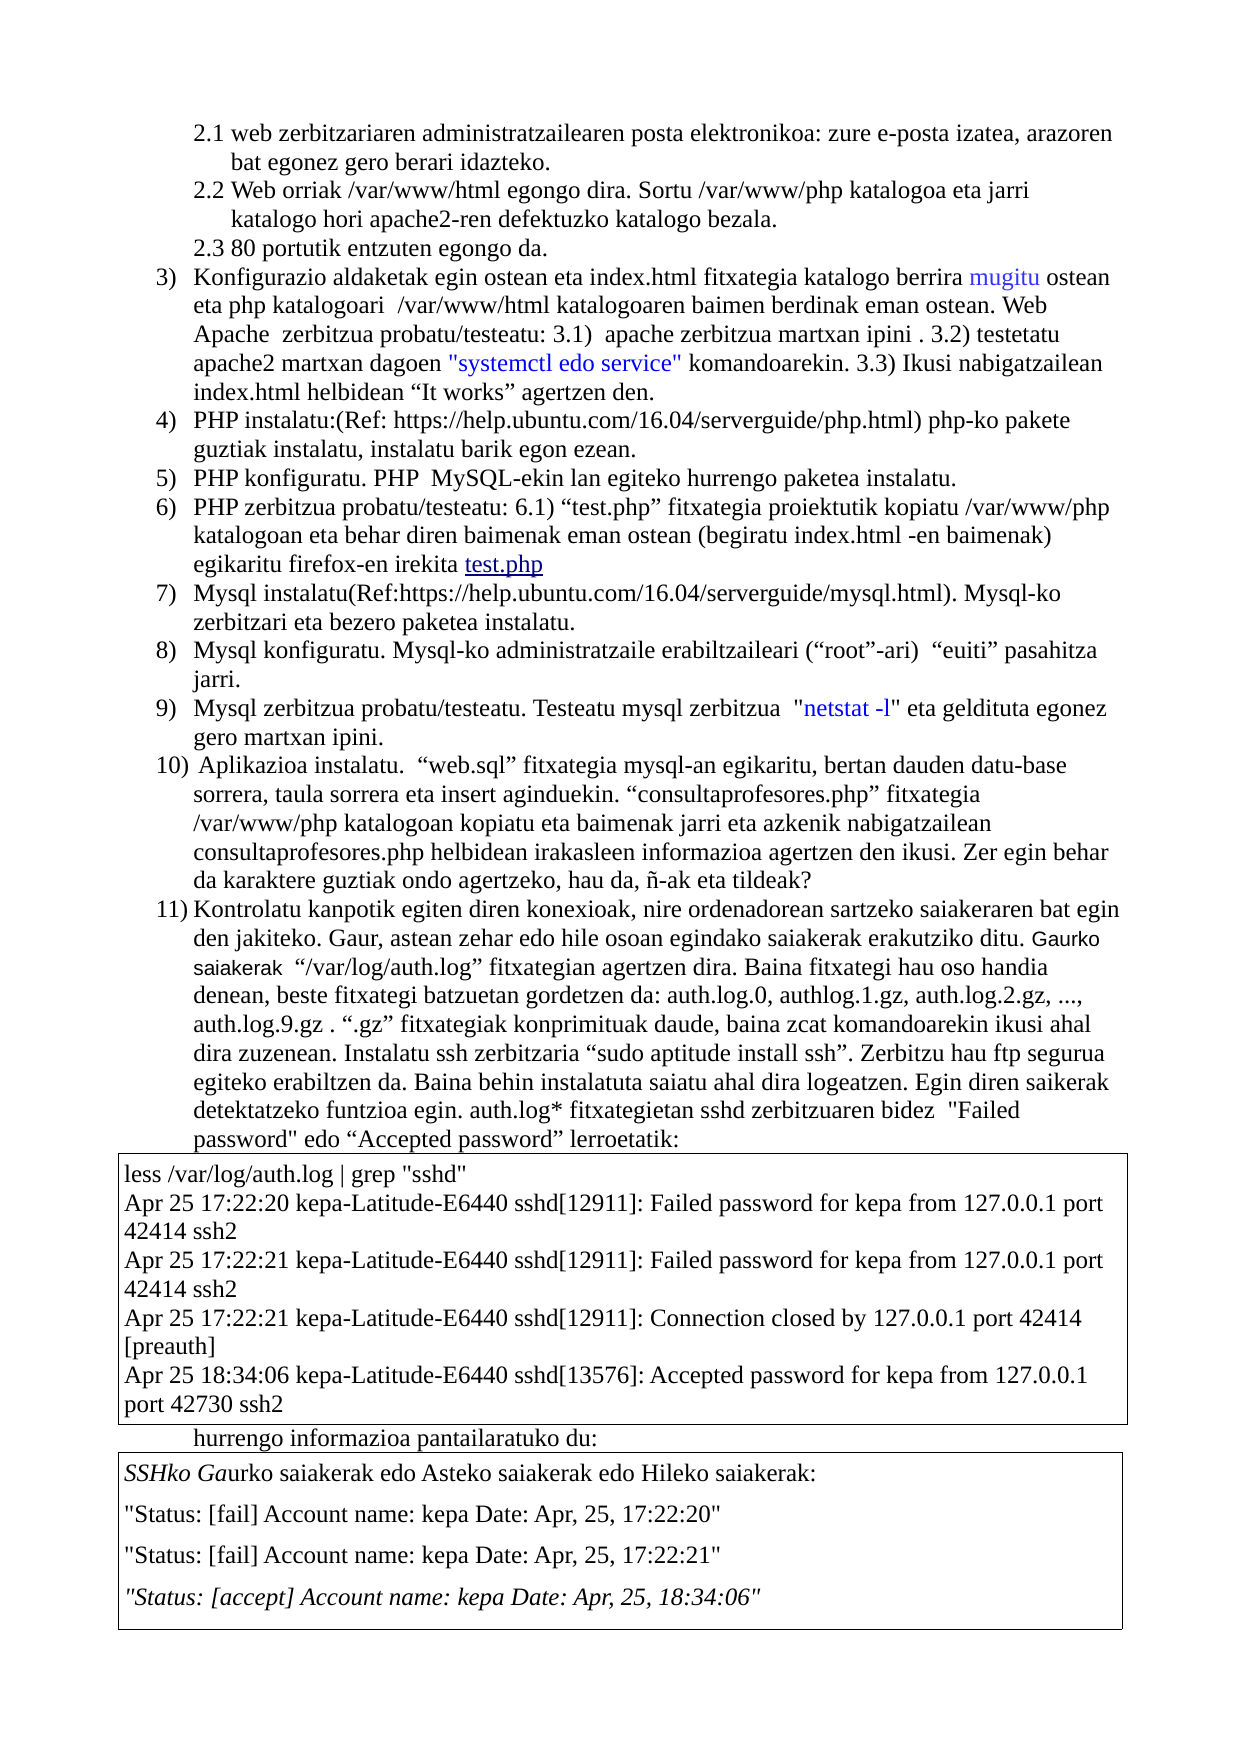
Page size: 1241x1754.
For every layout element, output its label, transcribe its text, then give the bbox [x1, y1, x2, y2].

list Web orriak /var/www/html egongo dira. Sortu /var/www/php katalogoa eta jarri katalogo hori apache2-ren defektuzko katalogo bezala. [193, 176, 1122, 233]
list Mysql zerbitzua probatu/testeatu. Testeatu mysql zerbitzua "netstat -l" eta geldituta egonez gero martxan ipini. [156, 693, 1122, 751]
list PHP zerbitzua probatu/testeatu: 6.1) “test.php” fitxategia proiektutik kopiatu /var/www/php katalogoan eta behar diren baimenak eman ostean (begiratu index.html -en baimenak) egikaritu firefox-en irekita test.php [156, 492, 1122, 578]
list Mysql konfiguratu. Mysql-ko administratzaile erabiltzaileari (“root”-ari) “euiti” pasahitza jarri. [156, 636, 1122, 693]
list 80 portutik entzuten egongo da. [193, 233, 1122, 262]
list hurrengo informazioa pantailaratuko du: [156, 1425, 1122, 1452]
list Mysql instalatu(Ref:https://help.ubuntu.com/16.04/serverguide/mysql.html). Mysql-ko zerbitzari eta bezero paketea instalatu. [156, 578, 1122, 636]
list PHP instalatu:(Ref: https://help.ubuntu.com/16.04/serverguide/php.html) php-ko pakete guztiak instalatu, instalatu barik egon ezean. [156, 406, 1122, 463]
list web zerbitzariaren administratzailearen posta elektronikoa: zure e-posta izatea, arazoren bat egonez gero berari idazteko. [193, 118, 1122, 176]
list Kontrolatu kanpotik egiten diren konexioak, nire ordenadorean sartzeko saiakeraren bat egin den jakiteko. Gaur, astean zehar edo hile osoan egindako saiakerak erakutziko ditu. Gaurko saiakerak “/var/log/auth.log” fitxategian agertzen dira. Baina fitxategi hau oso handia denean, beste fitxategi batzuetan gordetzen da: auth.log.0, authlog.1.gz, auth.log.2.gz, ..., auth.log.9.gz . “.gz” fitxategiak konprimituak daude, baina zcat komandoarekin ikusi ahal dira zuzenean. Instalatu ssh zerbitzaria “sudo aptitude install ssh”. Zerbitzu hau ftp segurua egiteko erabiltzen da. Baina behin instalatuta saiatu ahal dira logeatzen. Egin diren saikerak detektatzeko funtzioa egin. auth.log* fitxategietan sshd zerbitzuaren bidez "Failed password" edo “Accepted password” lerroetatik: [156, 894, 1122, 1153]
list Aplikazioa instalatu. “web.sql” fitxategia mysql-an egikaritu, bertan dauden datu-base sorrera, taula sorrera eta insert aginduekin. “consultaprofesores.php” fitxategia /var/www/php katalogoan kopiatu eta baimenak jarri eta azkenik nabigatzailean consultaprofesores.php helbidean irakasleen informazioa agertzen den ikusi. Zer egin behar da karaktere guztiak ondo agertzeko, hau da, ñ-ak eta tildeak? [156, 751, 1122, 894]
list PHP konfiguratu. PHP MySQL-ekin lan egiteko hurrengo paketea instalatu. [156, 463, 1122, 492]
list Konfigurazio aldaketak egin ostean eta index.html fitxategia katalogo berrira mugitu ostean eta php katalogoari /var/www/html katalogoaren baimen berdinak eman ostean. Web Apache zerbitzua probatu/testeatu: 3.1) apache zerbitzua martxan ipini . 3.2) testetatu apache2 martxan dagoen "systemctl edo service" komandoarekin. 3.3) Ikusi nabigatzailean index.html helbidean “It works” agertzen den. [156, 262, 1122, 406]
table_header less /var/log/auth.log | grep "sshd" Apr 25 17:22:20 kepa-Latitude-E6440 sshd[12911]: Failed password for kepa from 127.0.0.1 port 42414 ssh2 Apr 25 17:22:21 kepa-Latitude-E6440 sshd[12911]: Failed password for kepa from 127.0.0.1 port 42414 ssh2 Apr 25 17:22:21 kepa-Latitude-E6440 sshd[12911]: Connection closed by 127.0.0.1 port 42414 [preauth] Apr 25 18:34:06 kepa-Latitude-E6440 sshd[13576]: Accepted password for kepa from 127.0.0.1 port 42730 ssh2 [119, 1154, 1127, 1423]
table_header SSHko Gaurko saiakerak edo Asteko saiakerak edo Hileko saiakerak: "Status: [fail] Account name: kepa Date: Apr, 25, 17:22:20" "Status: [fail] Account name: kepa Date: Apr, 25, 17:22:21" "Status: [accept] Account name: kepa Date: Apr, 25, 18:34:06" [119, 1453, 1122, 1629]
